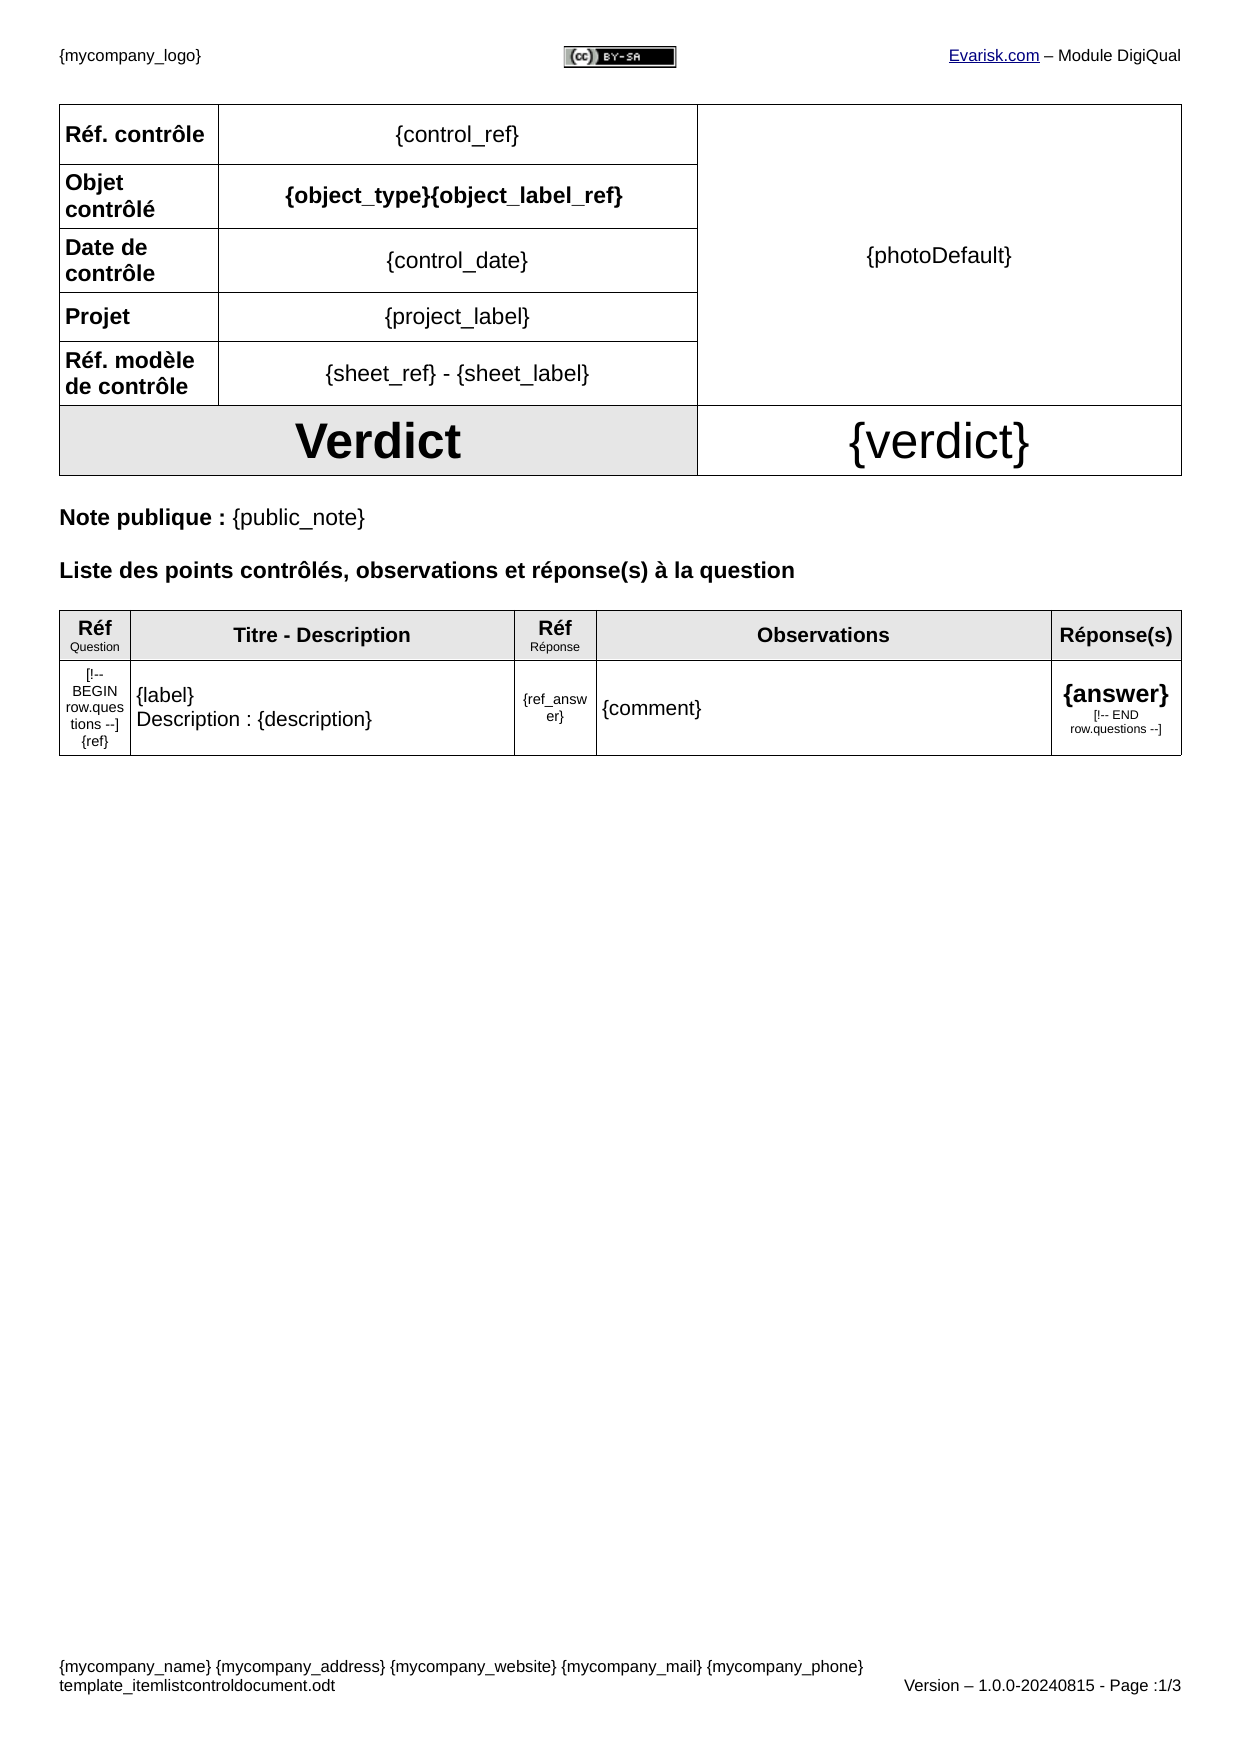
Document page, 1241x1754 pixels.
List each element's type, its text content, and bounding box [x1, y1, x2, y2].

table_cell {ref_answer} [515, 661, 596, 755]
table_cell Date de contrôle [60, 229, 218, 292]
text Note publique : {public_note} [59, 504, 1181, 531]
table_cell Projet [60, 293, 218, 341]
table_cell Verdict [60, 406, 697, 475]
table_cell {answer} [!-- END row.questions --] [1052, 661, 1181, 755]
table_header {control_ref} [219, 105, 697, 163]
table_header Réf Question [60, 611, 130, 659]
table_cell {label} Description : {description} [131, 661, 514, 755]
picture [563, 46, 677, 68]
table_header Observations [597, 611, 1051, 659]
table_header Réf. contrôle [60, 105, 218, 163]
table_cell {control_date} [219, 229, 697, 292]
table_header Réponse(s) [1052, 611, 1181, 659]
table_header Réf Réponse [515, 611, 596, 659]
text Liste des points contrôlés, observations et réponse(s) à la question [59, 557, 1181, 583]
table_cell {comment} [597, 661, 1051, 755]
table_cell {project_label} [219, 293, 697, 341]
table_header {photoDefault} [698, 105, 1181, 405]
table_cell {verdict} [698, 406, 1181, 475]
table_cell [!-- BEGIN row.questions --] {ref} [60, 661, 130, 755]
table_cell Réf. modèle de contrôle [60, 342, 218, 405]
table_cell Objet contrôlé [60, 165, 218, 228]
table_cell {sheet_ref} - {sheet_label} [219, 342, 697, 405]
table_cell {object_type}{object_label_ref} [219, 165, 697, 228]
table_header Titre - Description [131, 611, 514, 659]
